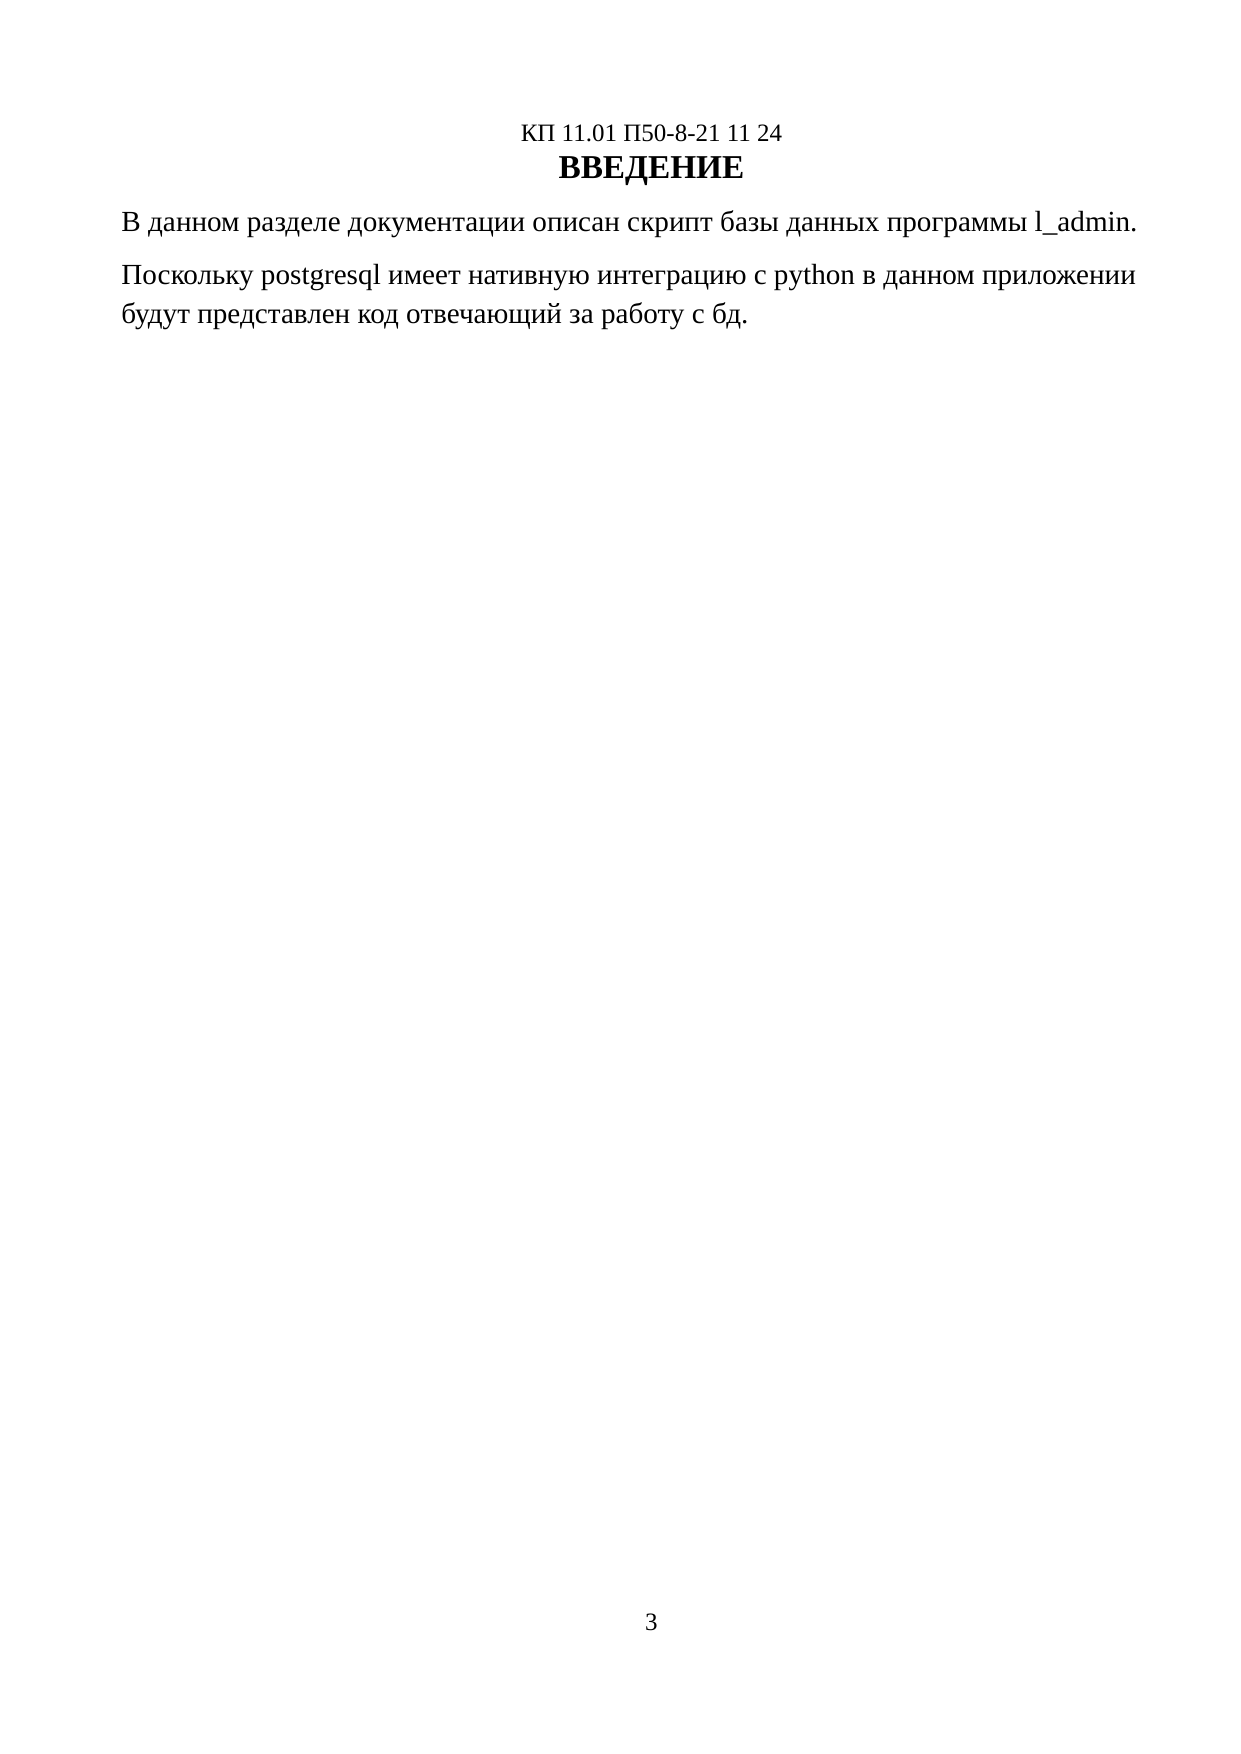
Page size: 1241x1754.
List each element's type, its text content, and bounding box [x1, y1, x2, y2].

text Поскольку postgresql имеет нативную интеграцию с python в данном приложении будут представлен код отвечающий за работу с бд. [121, 257, 1181, 329]
title ВВЕДЕНИЕ [121, 147, 1181, 185]
list В данном разделе документации описан скрипт базы данных программы l_admin. [121, 204, 1181, 238]
